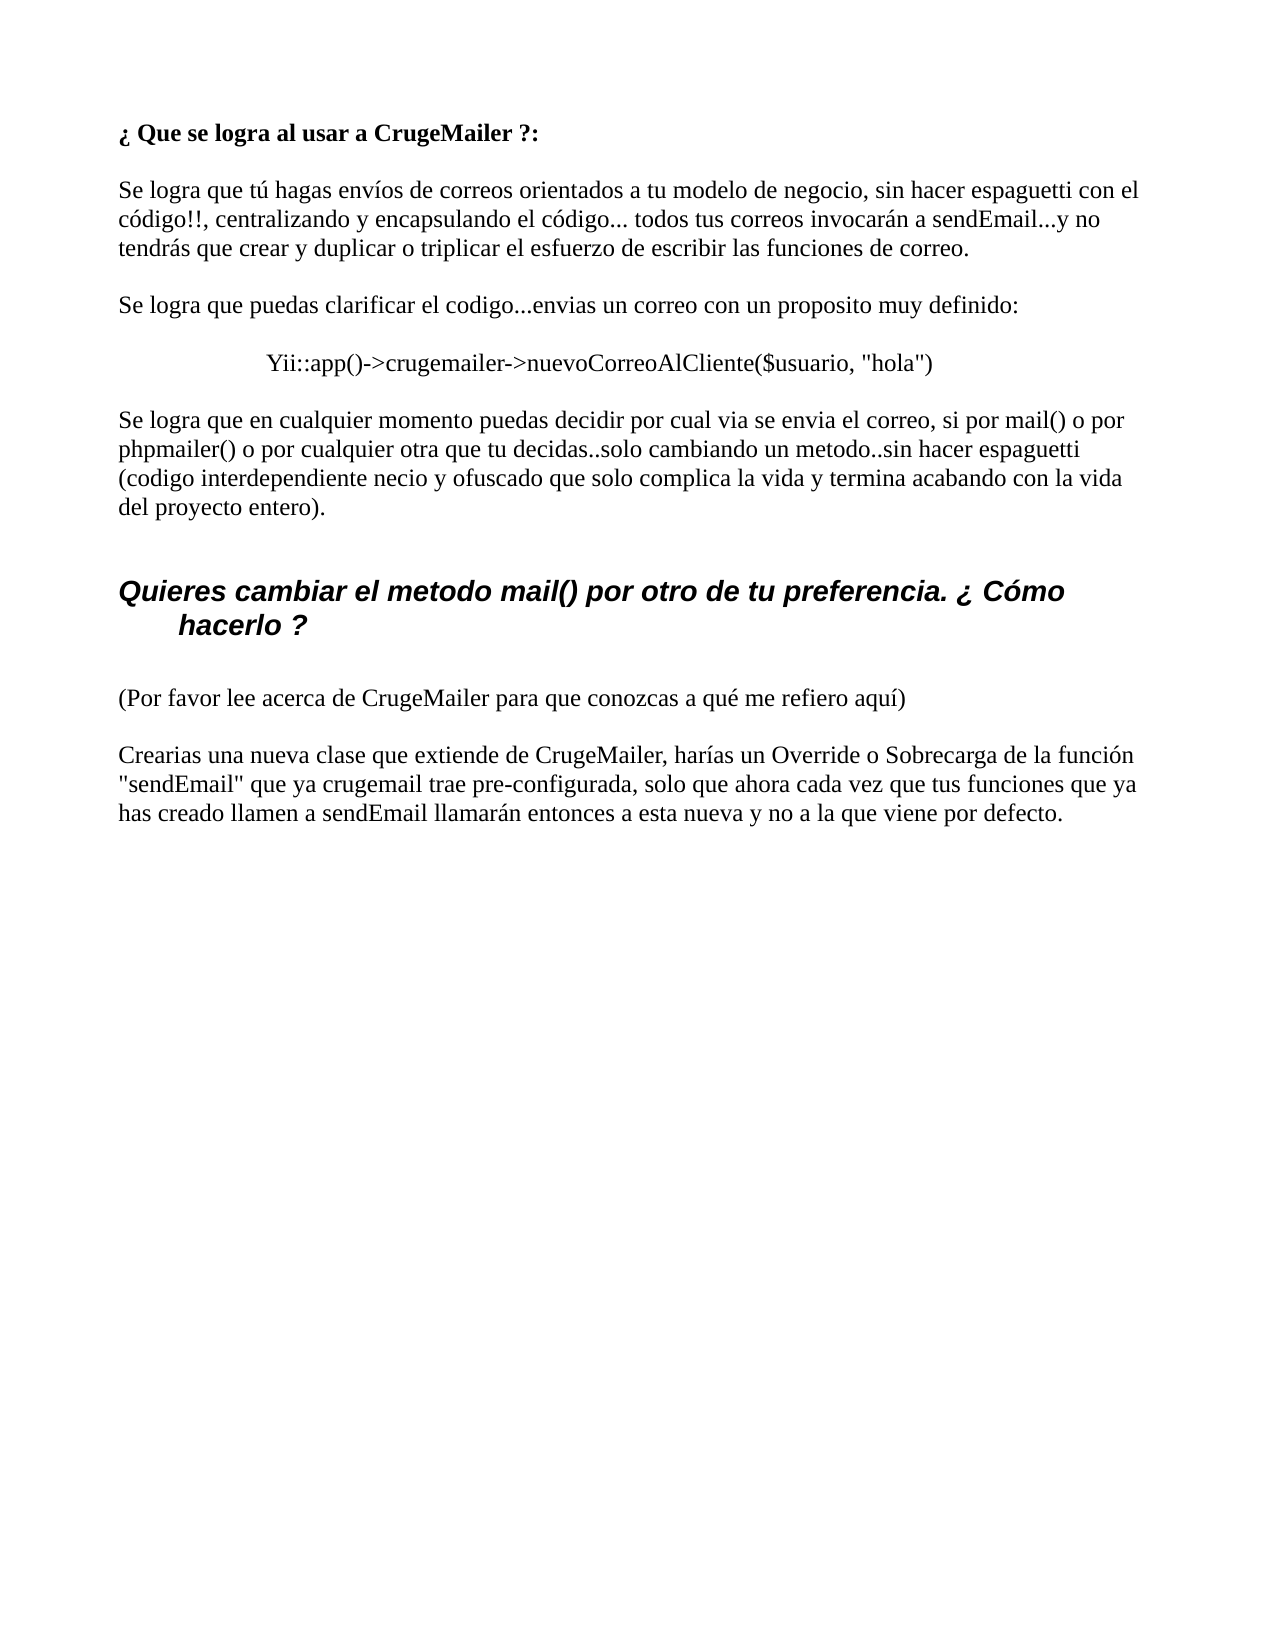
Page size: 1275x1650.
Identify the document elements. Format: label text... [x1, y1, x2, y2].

text Crearias una nueva clase que extiende de CrugeMailer, harías un Override o Sobrecarga de la función "sendEmail" que ya crugemail trae pre-configurada, solo que ahora cada vez que tus funciones que ya has creado llamen a sendEmail llamarán entonces a esta nueva y no a la que viene por defecto. [118, 740, 1157, 826]
text (Por favor lee acerca de CrugeMailer para que conozcas a qué me refiero aquí) [118, 654, 1157, 740]
text Se logra que en cualquier momento puedas decidir por cual via se envia el correo, si por mail() o por phpmailer() o por cualquier otra que tu decidas..solo cambiando un metodo..sin hacer espaguetti (codigo interdependiente necio y ofuscado que solo complica la vida y termina acabando con la vida del proyecto entero). [118, 406, 1157, 521]
text Yii::app()->crugemailer->nuevoCorreoAlCliente($usuario, "hola") [118, 348, 1157, 377]
text Se logra que puedas clarificar el codigo...envias un correo con un proposito muy definido: [118, 291, 1157, 348]
text Se logra que tú hagas envíos de correos orientados a tu modelo de negocio, sin hacer espaguetti con el código!!, centralizando y encapsulando el código... todos tus correos invocarán a sendEmail...y no tendrás que crear y duplicar o triplicar el esfuerzo de escribir las funciones de correo. [118, 176, 1157, 262]
subtitle Quieres cambiar el metodo mail() por otro de tu preferencia. ¿ Cómo hacerlo ? [118, 574, 1157, 641]
text ¿ Que se logra al usar a CrugeMailer ?: [118, 118, 1157, 147]
